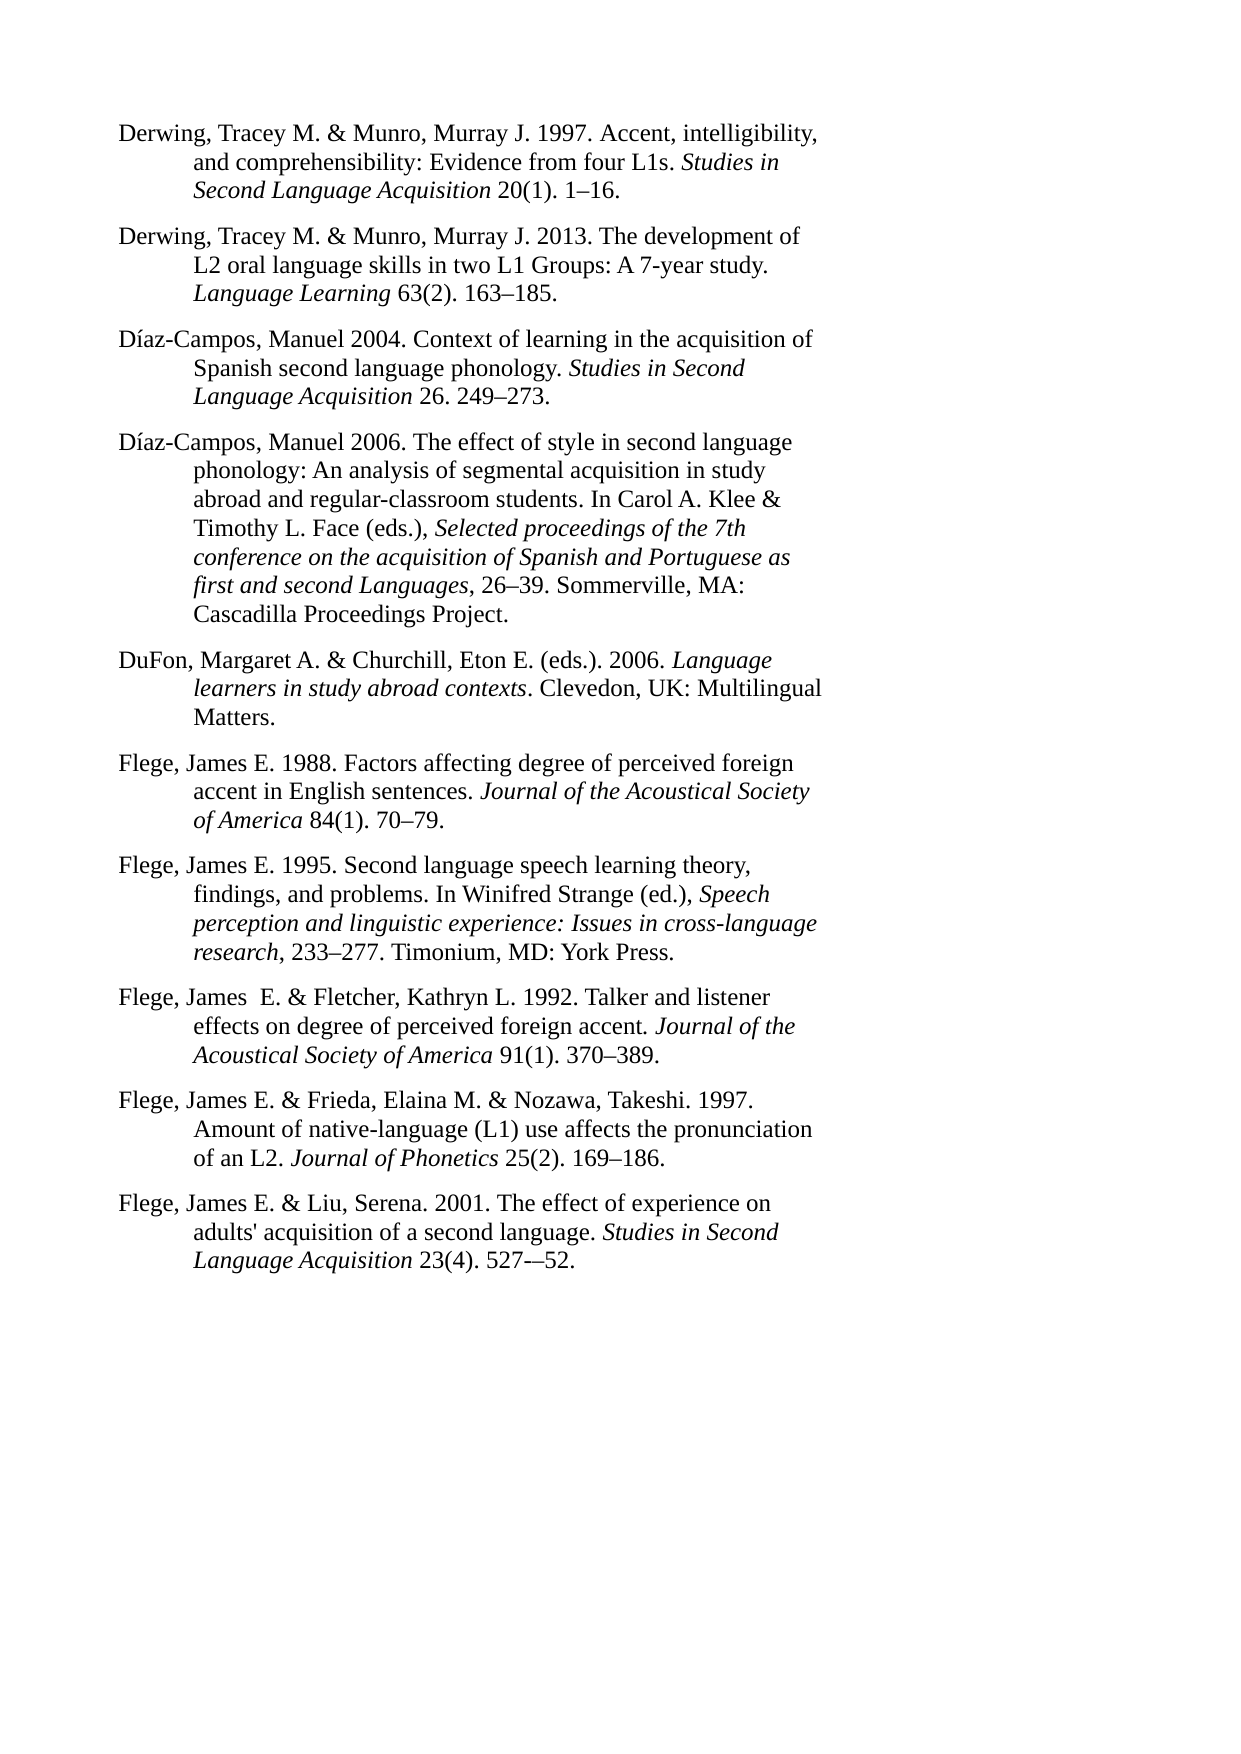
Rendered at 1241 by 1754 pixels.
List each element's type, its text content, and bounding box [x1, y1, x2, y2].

text DuFon, Margaret A. & Churchill, Eton E. (eds.). 2006. Language learners in study abroad contexts. Clevedon, UK: Multilingual Matters. [118, 645, 827, 731]
text Derwing, Tracey M. & Munro, Murray J. 2013. The development of L2 oral language skills in two L1 Groups: A 7-year study. Language Learning 63(2). 163–185. [118, 221, 827, 307]
text Díaz-Campos, Manuel 2006. The effect of style in second language phonology: An analysis of segmental acquisition in study abroad and regular-classroom students. In Carol A. Klee & Timothy L. Face (eds.), Selected proceedings of the 7th conference on the acquisition of Spanish and Portuguese as first and second Languages, 26–39. Sommerville, MA: Cascadilla Proceedings Project. [118, 427, 827, 628]
text Derwing, Tracey M. & Munro, Murray J. 1997. Accent, intelligibility, and comprehensibility: Evidence from four L1s. Studies in Second Language Acquisition 20(1). 1–16. [118, 118, 827, 204]
text Flege, James E. & Frieda, Elaina M. & Nozawa, Takeshi. 1997. Amount of native-language (L1) use affects the pronunciation of an L2. Journal of Phonetics 25(2). 169–186. [118, 1085, 827, 1171]
text Flege, James E. 1988. Factors affecting degree of perceived foreign accent in English sentences. Journal of the Acoustical Society of America 84(1). 70–79. [118, 748, 827, 834]
text Flege, James E. & Liu, Serena. 2001. The effect of experience on adults' acquisition of a second language. Studies in Second Language Acquisition 23(4). 527-–52. [118, 1188, 827, 1274]
text Flege, James E. & Fletcher, Kathryn L. 1992. Talker and listener effects on degree of perceived foreign accent. Journal of the Acoustical Society of America 91(1). 370–389. [118, 982, 827, 1068]
text Flege, James E. 1995. Second language speech learning theory, findings, and problems. In Winifred Strange (ed.), Speech perception and linguistic experience: Issues in cross-language research, 233–277. Timonium, MD: York Press. [118, 851, 827, 966]
text Díaz-Campos, Manuel 2004. Context of learning in the acquisition of Spanish second language phonology. Studies in Second Language Acquisition 26. 249–273. [118, 324, 827, 410]
